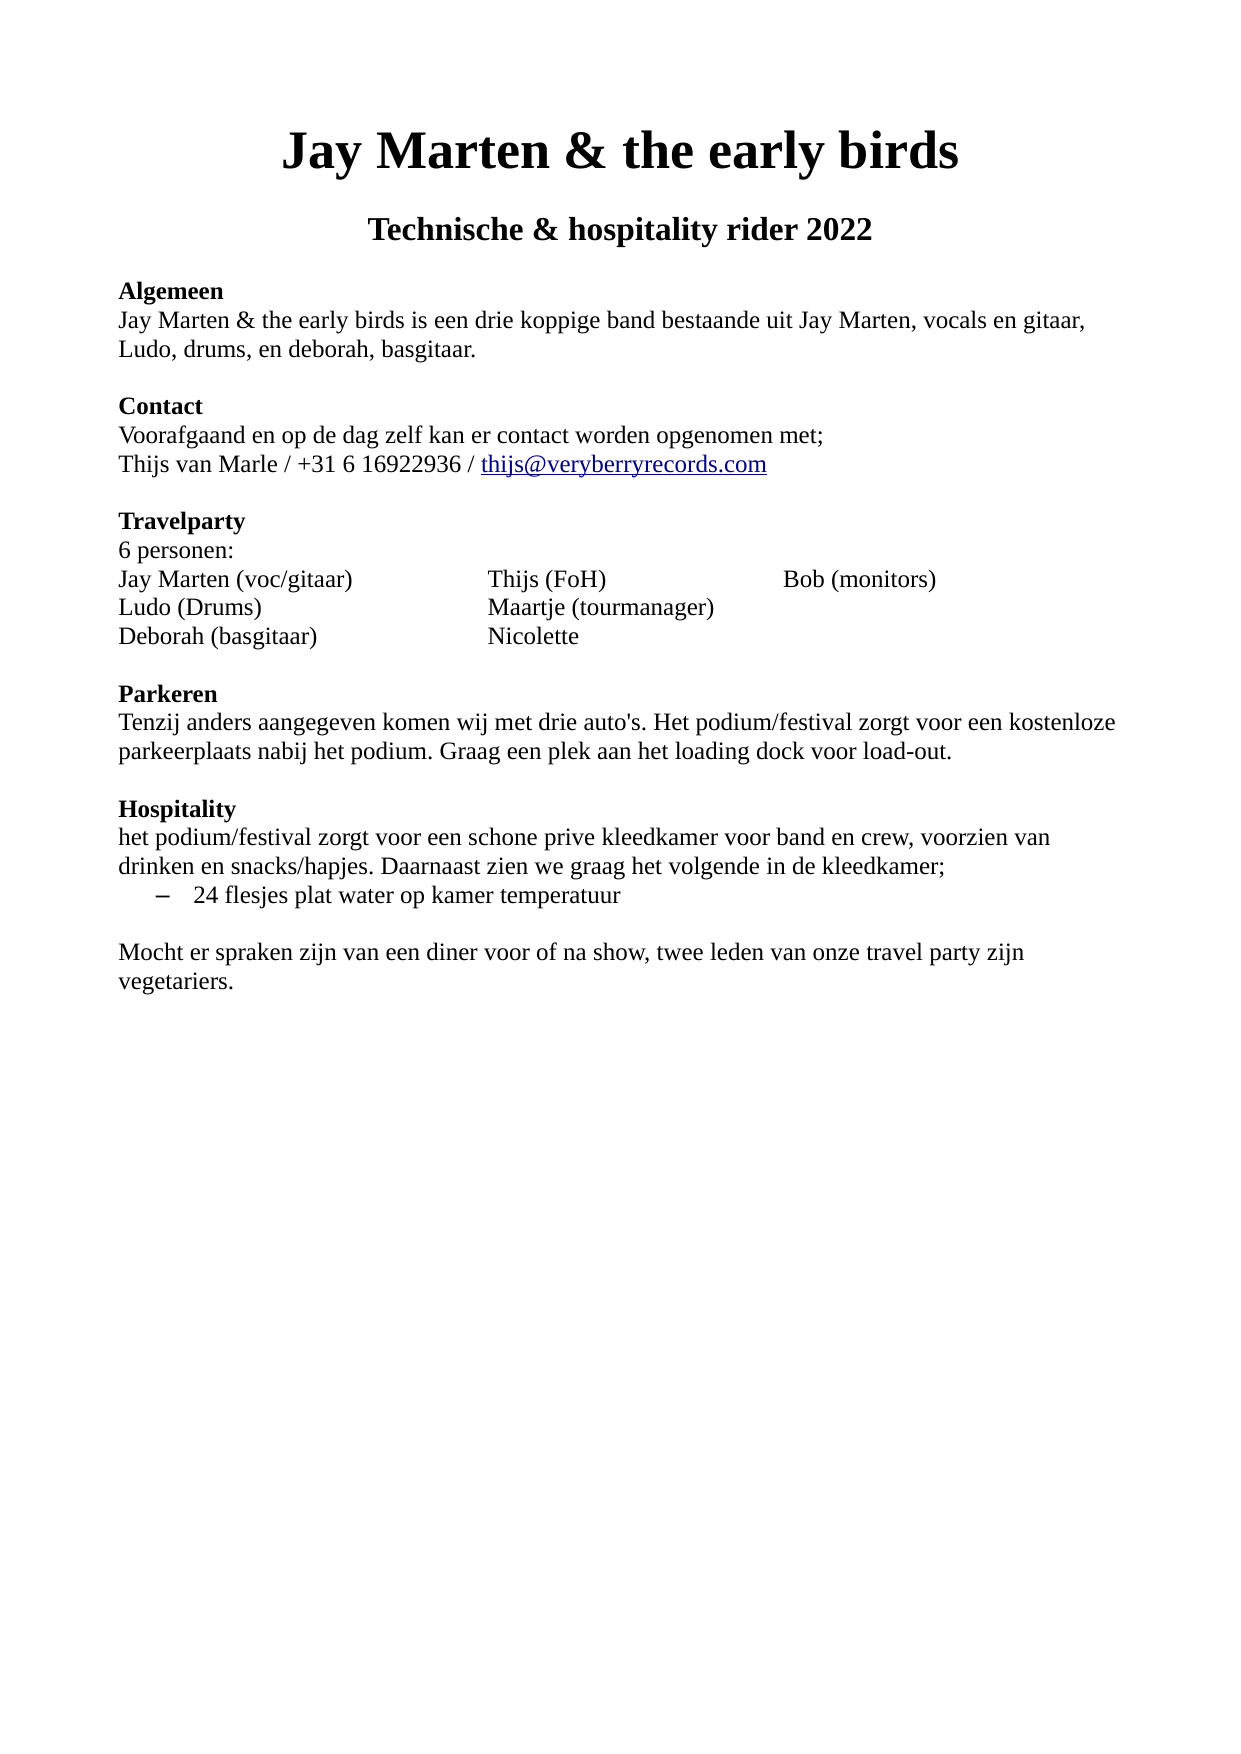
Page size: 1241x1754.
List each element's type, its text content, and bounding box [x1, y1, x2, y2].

text Jay Marten & the early birds [118, 118, 1122, 180]
text Hospitality [118, 794, 1122, 822]
text Voorafgaand en op de dag zelf kan er contact worden opgenomen met; [118, 420, 1122, 449]
text Algemeen [118, 276, 1122, 305]
text Jay Marten (voc/gitaar) Thijs (FoH) Bob (monitors) [118, 564, 1122, 592]
text Jay Marten & the early birds is een drie koppige band bestaande uit Jay Marten, vocals en gitaar, Ludo, drums, en deborah, basgitaar. [118, 305, 1122, 362]
text Contact [118, 391, 1122, 420]
text Deborah (basgitaar) Nicolette [118, 621, 1122, 650]
text Travelparty [118, 506, 1122, 535]
text Technische & hospitality rider 2022 [118, 209, 1122, 247]
text het podium/festival zorgt voor een schone prive kleedkamer voor band en crew, voorzien van drinken en snacks/hapjes. Daarnaast zien we graag het volgende in de kleedkamer; [118, 822, 1122, 880]
text Thijs van Marle / +31 6 16922936 / thijs@veryberryrecords.com [118, 449, 1122, 477]
text Mocht er spraken zijn van een diner voor of na show, twee leden van onze travel party zijn vegetariers. [118, 937, 1122, 995]
text Ludo (Drums) Maartje (tourmanager) [118, 592, 1122, 621]
text 6 personen: [118, 535, 1122, 564]
list 24 flesjes plat water op kamer temperatuur [156, 880, 1122, 909]
text Tenzij anders aangegeven komen wij met drie auto's. Het podium/festival zorgt voor een kostenloze parkeerplaats nabij het podium. Graag een plek aan het loading dock voor load-out. [118, 707, 1122, 765]
text Parkeren [118, 679, 1122, 707]
